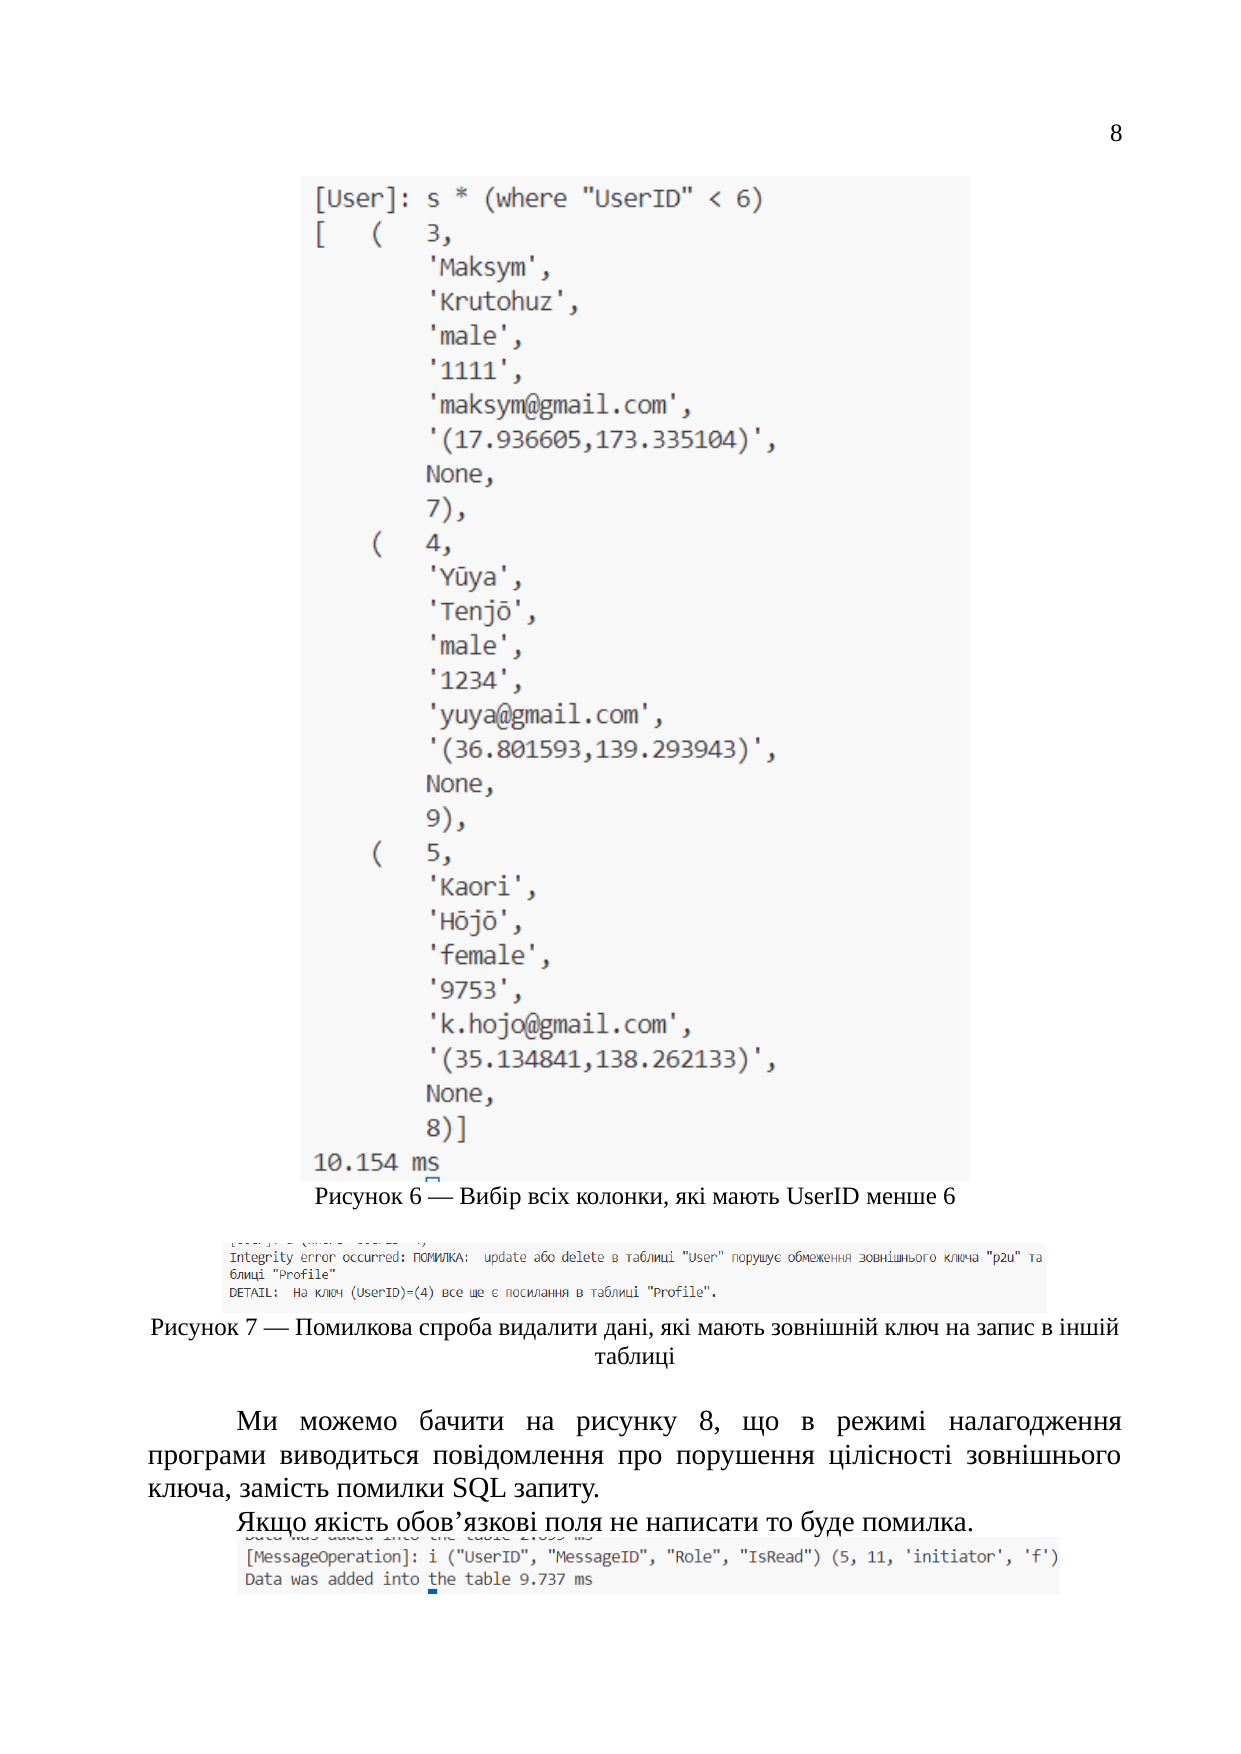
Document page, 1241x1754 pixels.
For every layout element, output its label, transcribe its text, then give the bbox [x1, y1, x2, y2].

picture [222, 1243, 1048, 1313]
text Рисунок 7 — Помилкова спроба видалити дані, які мають зовнішній ключ на запис в іншій таблиці [148, 1312, 1122, 1370]
picture [299, 176, 970, 1182]
text Рисунок 6 — Вибір всіх колонки, які мають UserID менше 6 [148, 1181, 1122, 1210]
picture [236, 1537, 1060, 1594]
text Ми можемо бачити на рисунку 8, що в режимі налагодження програми виводиться повідомлення про порушення цілісності зовнішнього ключа, замість помилки SQL запиту. [148, 1403, 1122, 1504]
text Якщо якість обов’язкові поля не написати то буде помилка. [148, 1504, 1122, 1538]
